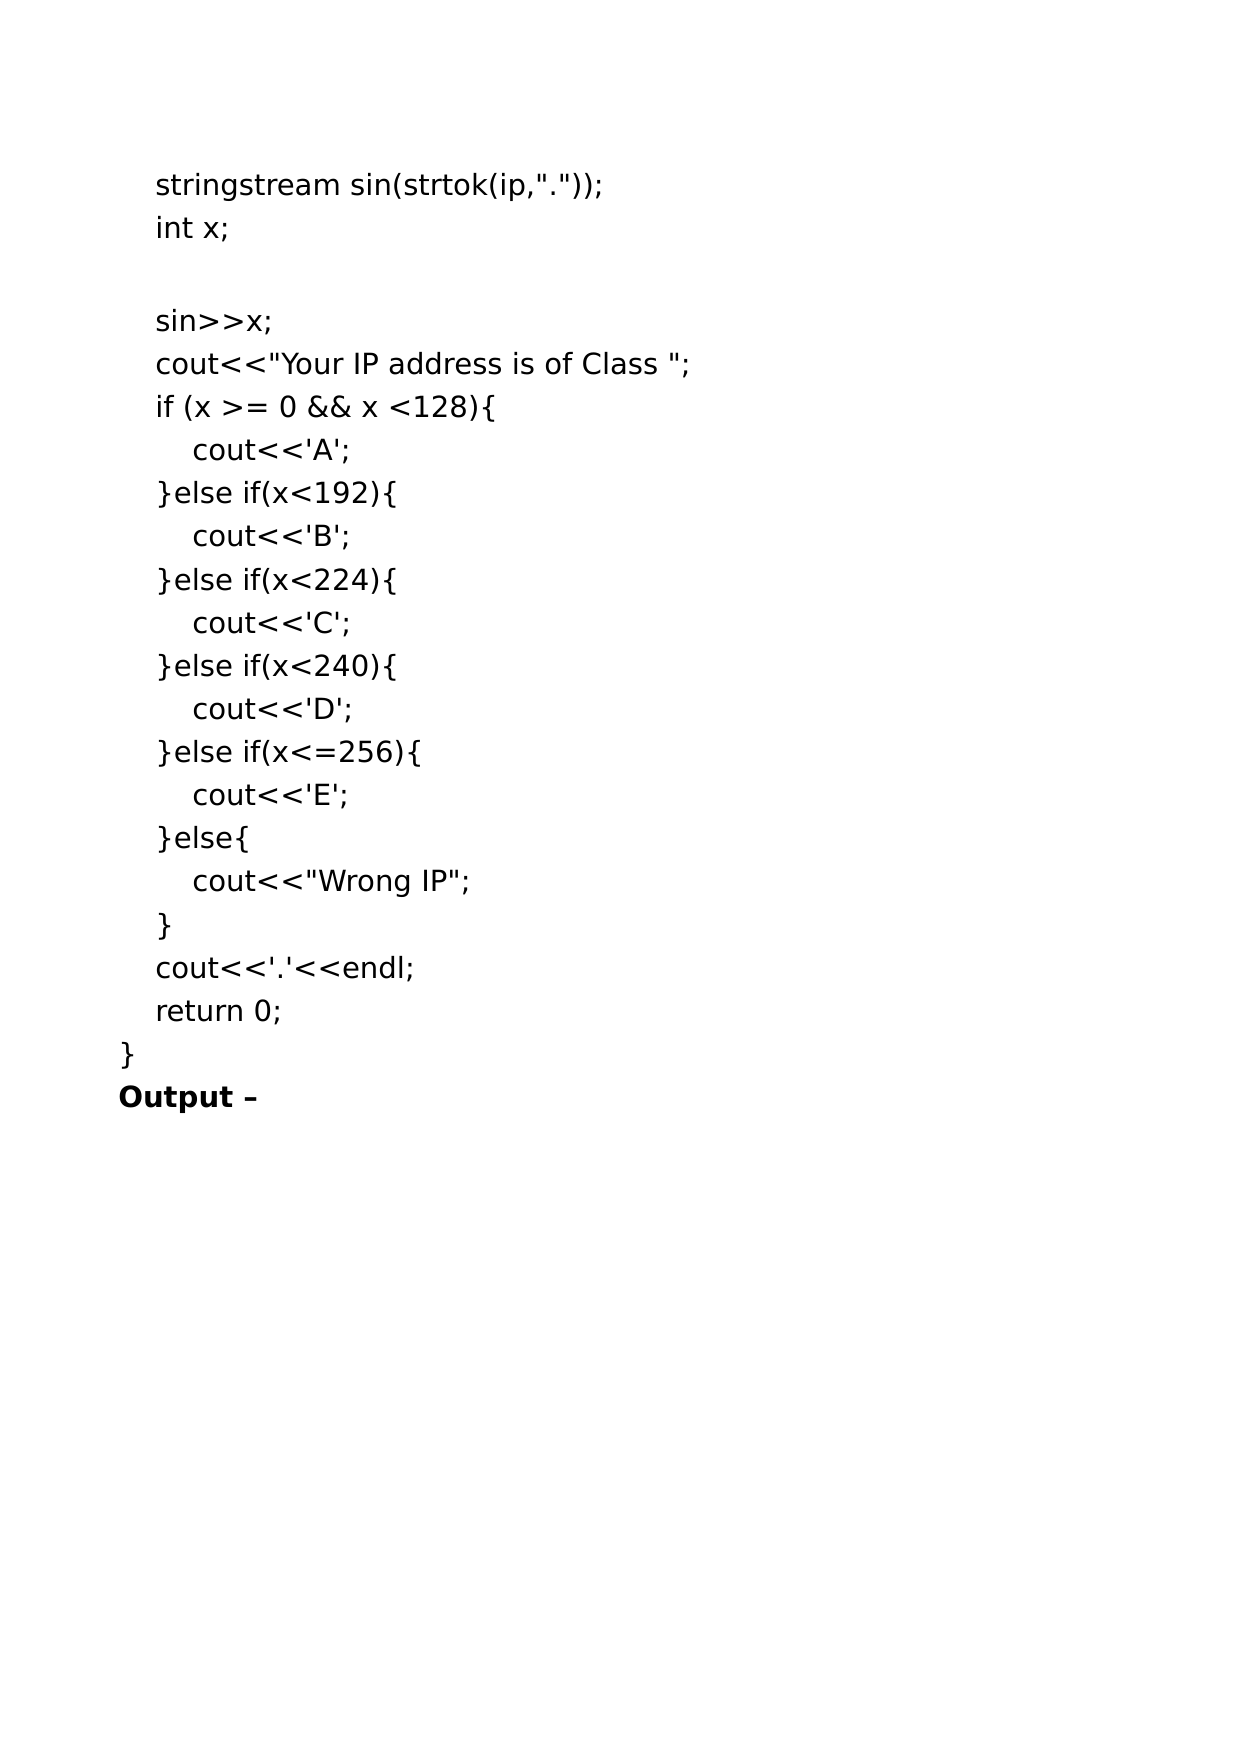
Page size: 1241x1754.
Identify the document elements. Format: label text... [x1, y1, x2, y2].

text }else if(x<240){ [118, 649, 1122, 683]
text }else{ [118, 822, 1122, 856]
text } [118, 908, 1122, 942]
text cout<<'E'; [118, 778, 1122, 812]
text return 0; [118, 994, 1122, 1028]
text if (x >= 0 && x <128){ [118, 390, 1122, 424]
text cout<<"Your IP address is of Class "; [118, 347, 1122, 381]
text }else if(x<224){ [118, 563, 1122, 597]
text int x; [118, 211, 1122, 245]
text }else if(x<192){ [118, 477, 1122, 511]
text cout<<'A'; [118, 433, 1122, 467]
text cout<<'D'; [118, 692, 1122, 726]
text cout<<"Wrong IP"; [118, 865, 1122, 899]
text stringstream sin(strtok(ip,".")); [118, 168, 1122, 202]
text } [118, 1037, 1122, 1071]
text cout<<'B'; [118, 520, 1122, 554]
text }else if(x<=256){ [118, 735, 1122, 769]
text sin>>x; [118, 304, 1122, 338]
text Output – [118, 1080, 1122, 1114]
text cout<<'C'; [118, 606, 1122, 640]
text cout<<'.'<<endl; [118, 951, 1122, 985]
